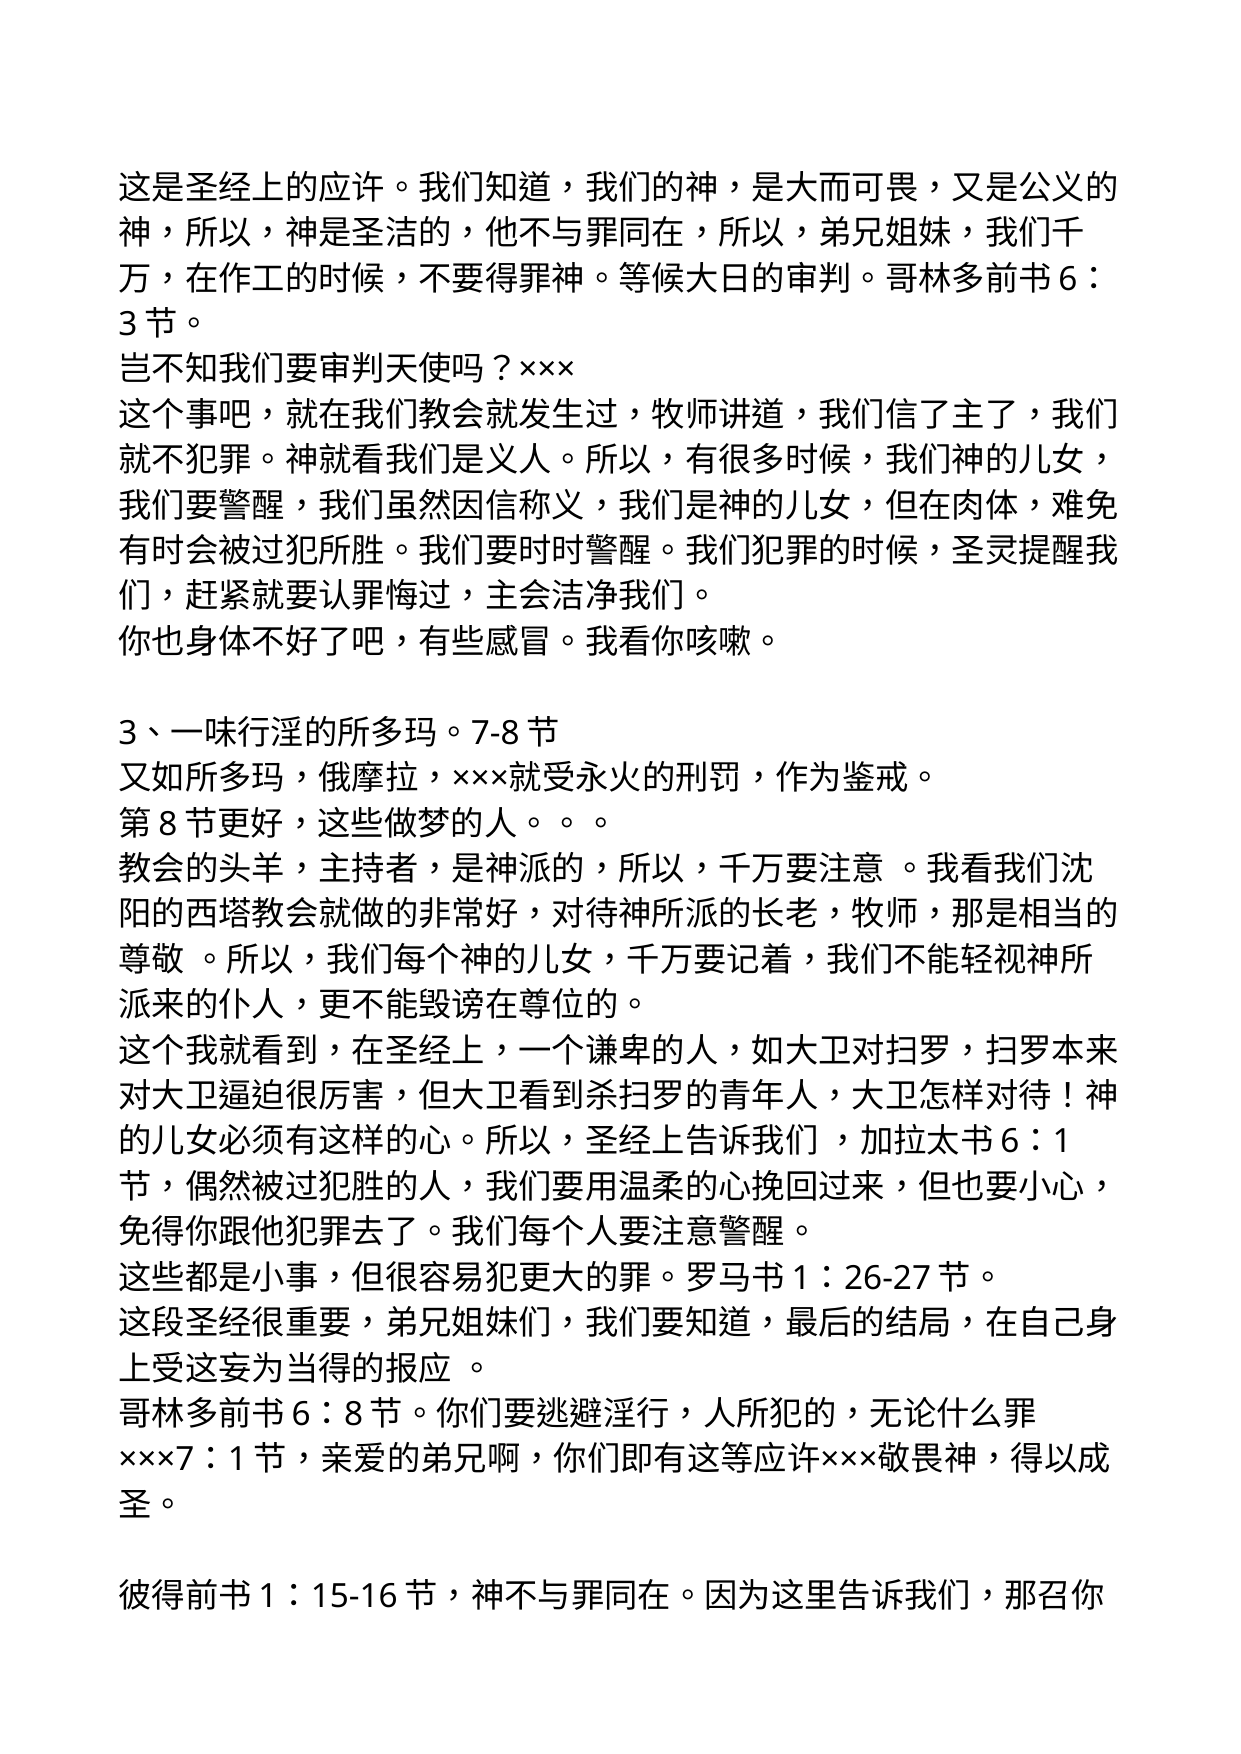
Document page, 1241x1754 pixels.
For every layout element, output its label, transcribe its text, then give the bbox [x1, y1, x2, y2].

text 这些都是小事，但很容易犯更大的罪。罗马书1：26-27节。 [118, 1253, 1122, 1299]
text 又如所多玛，俄摩拉，×××就受永火的刑罚，作为鉴戒。 [118, 754, 1122, 799]
text 教会的头羊，主持者，是神派的，所以，千万要注意 。我看我们沈阳的西塔教会就做的非常好，对待神所派的长老，牧师，那是相当的尊敬 。所以，我们每个神的儿女，千万要记着，我们不能轻视神所派来的仆人，更不能毁谤在尊位的。 [118, 845, 1122, 1026]
text 这个我就看到，在圣经上，一个谦卑的人，如大卫对扫罗，扫罗本来对大卫逼迫很厉害，但大卫看到杀扫罗的青年人，大卫怎样对待！神的儿女必须有这样的心。所以，圣经上告诉我们 ，加拉太书6：1节，偶然被过犯胜的人，我们要用温柔的心挽回过来，但也要小心，免得你跟他犯罪去了。我们每个人要注意警醒。 [118, 1026, 1122, 1253]
text 岂不知我们要审判天使吗？××× [118, 345, 1122, 391]
text 你也身体不好了吧，有些感冒。我看你咳嗽。 [118, 618, 1122, 663]
text 这是圣经上的应许。我们知道，我们的神，是大而可畏，又是公义的神，所以，神是圣洁的，他不与罪同在，所以，弟兄姐妹，我们千万，在作工的时候，不要得罪神。等候大日的审判。哥林多前书6：3节。 [118, 163, 1122, 345]
text 3、一味行淫的所多玛。7-8节 [118, 708, 1122, 754]
text 这个事吧，就在我们教会就发生过，牧师讲道，我们信了主了，我们就不犯罪。神就看我们是义人。所以，有很多时候，我们神的儿女，我们要警醒，我们虽然因信称义，我们是神的儿女，但在肉体，难免有时会被过犯所胜。我们要时时警醒。我们犯罪的时候，圣灵提醒我们，赶紧就要认罪悔过，主会洁净我们。 [118, 391, 1122, 618]
text 第8节更好，这些做梦的人。。。 [118, 799, 1122, 845]
text 这段圣经很重要，弟兄姐妹们，我们要知道，最后的结局，在自己身上受这妄为当得的报应 。 [118, 1299, 1122, 1390]
text 哥林多前书6：8节。你们要逃避淫行，人所犯的，无论什么罪×××7：1节，亲爱的弟兄啊，你们即有这等应许×××敬畏神，得以成圣。 [118, 1390, 1122, 1526]
text 彼得前书1：15-16节，神不与罪同在。因为这里告诉我们，那召你 [118, 1571, 1122, 1617]
